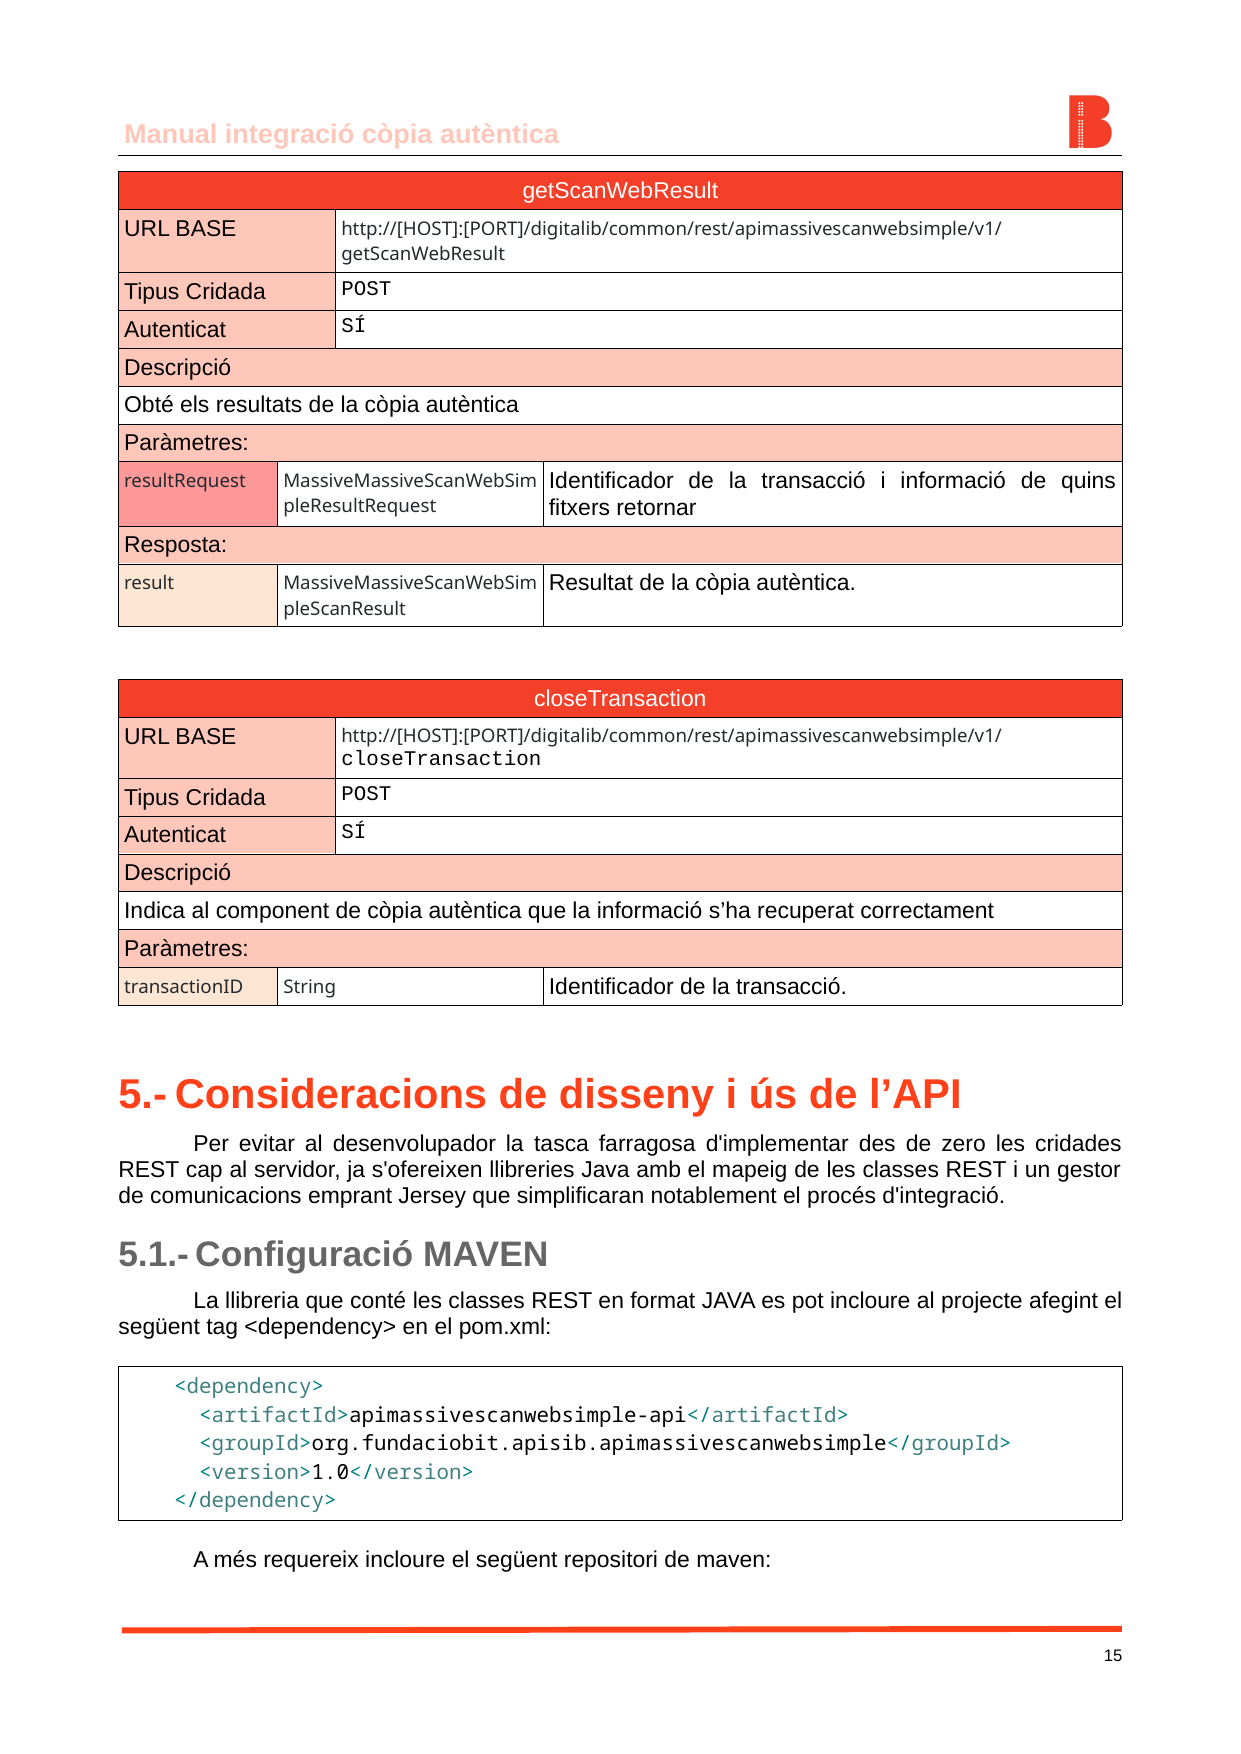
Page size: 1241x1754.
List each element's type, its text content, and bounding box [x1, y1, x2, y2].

table_header closeTransaction [119, 680, 1122, 717]
table_cell Identificador de la transacció. [544, 968, 1122, 1005]
table_cell http://[HOST]:[PORT]/digitalib/common/rest/apimassivescanwebsimple/v1/closeTransaction [336, 718, 1122, 778]
subtitle Configuració MAVEN [118, 1233, 1122, 1274]
text Per evitar al desenvolupador la tasca farragosa d'implementar des de zero les cridades REST cap al servidor, ja s'ofereixen llibreries Java amb el mapeig de les classes REST i un gestor de comunicacions emprant Jersey que simplificaran notablement el procés d'integració. [118, 1129, 1122, 1208]
table_cell Obté els resultats de la còpia autèntica [119, 387, 1122, 423]
table_cell Descripció [119, 349, 1122, 386]
table_cell resultRequest [119, 462, 277, 526]
table_cell Descripció [119, 855, 1122, 891]
table_cell MassiveMassiveScanWebSimpleResultRequest [278, 462, 543, 526]
table_cell URL BASE [119, 210, 335, 272]
table_cell String [278, 968, 543, 1005]
text A més requereix incloure el següent repositori de maven: [118, 1546, 1122, 1572]
table_cell POST [336, 779, 1122, 816]
table_cell Tipus Cridada [119, 273, 335, 310]
table_cell Tipus Cridada [119, 779, 335, 816]
table_cell http://[HOST]:[PORT]/digitalib/common/rest/apimassivescanwebsimple/v1/getScanWebResult [336, 210, 1122, 272]
table_cell Paràmetres: [119, 425, 1122, 461]
table_header getScanWebResult [119, 172, 1122, 209]
picture [1063, 94, 1117, 150]
table_cell Paràmetres: [119, 930, 1122, 967]
table_cell transactionID [119, 968, 277, 1005]
text La llibreria que conté les classes REST en format JAVA es pot incloure al projecte afegint el següent tag <dependency> en el pom.xml: [118, 1287, 1122, 1339]
table_cell Resultat de la còpia autèntica. [544, 565, 1122, 626]
table_cell Indica al component de còpia autèntica que la informació s’ha recuperat correctament [119, 892, 1122, 929]
table_cell URL BASE [119, 718, 335, 778]
table_cell Autenticat [119, 311, 335, 348]
table_cell Resposta: [119, 527, 1122, 563]
table_cell MassiveMassiveScanWebSimpleScanResult [278, 565, 543, 626]
table_cell SÍ [336, 817, 1122, 853]
table_cell POST [336, 273, 1122, 310]
subtitle Consideracions de disseny i ús de l’API [118, 1069, 1122, 1117]
table_cell SÍ [336, 311, 1122, 348]
table_cell Identificador de la transacció i informació de quins fitxers retornar [544, 462, 1122, 526]
table_header <dependency> <artifactId>apimassivescanwebsimple-api</artifactId> <groupId>org.fundaciobit.apisib.apimassivescanwebsimple</groupId> <version>1.0</version> </dependency> [119, 1367, 1122, 1519]
table_cell Autenticat [119, 817, 335, 853]
table_cell result [119, 565, 277, 626]
